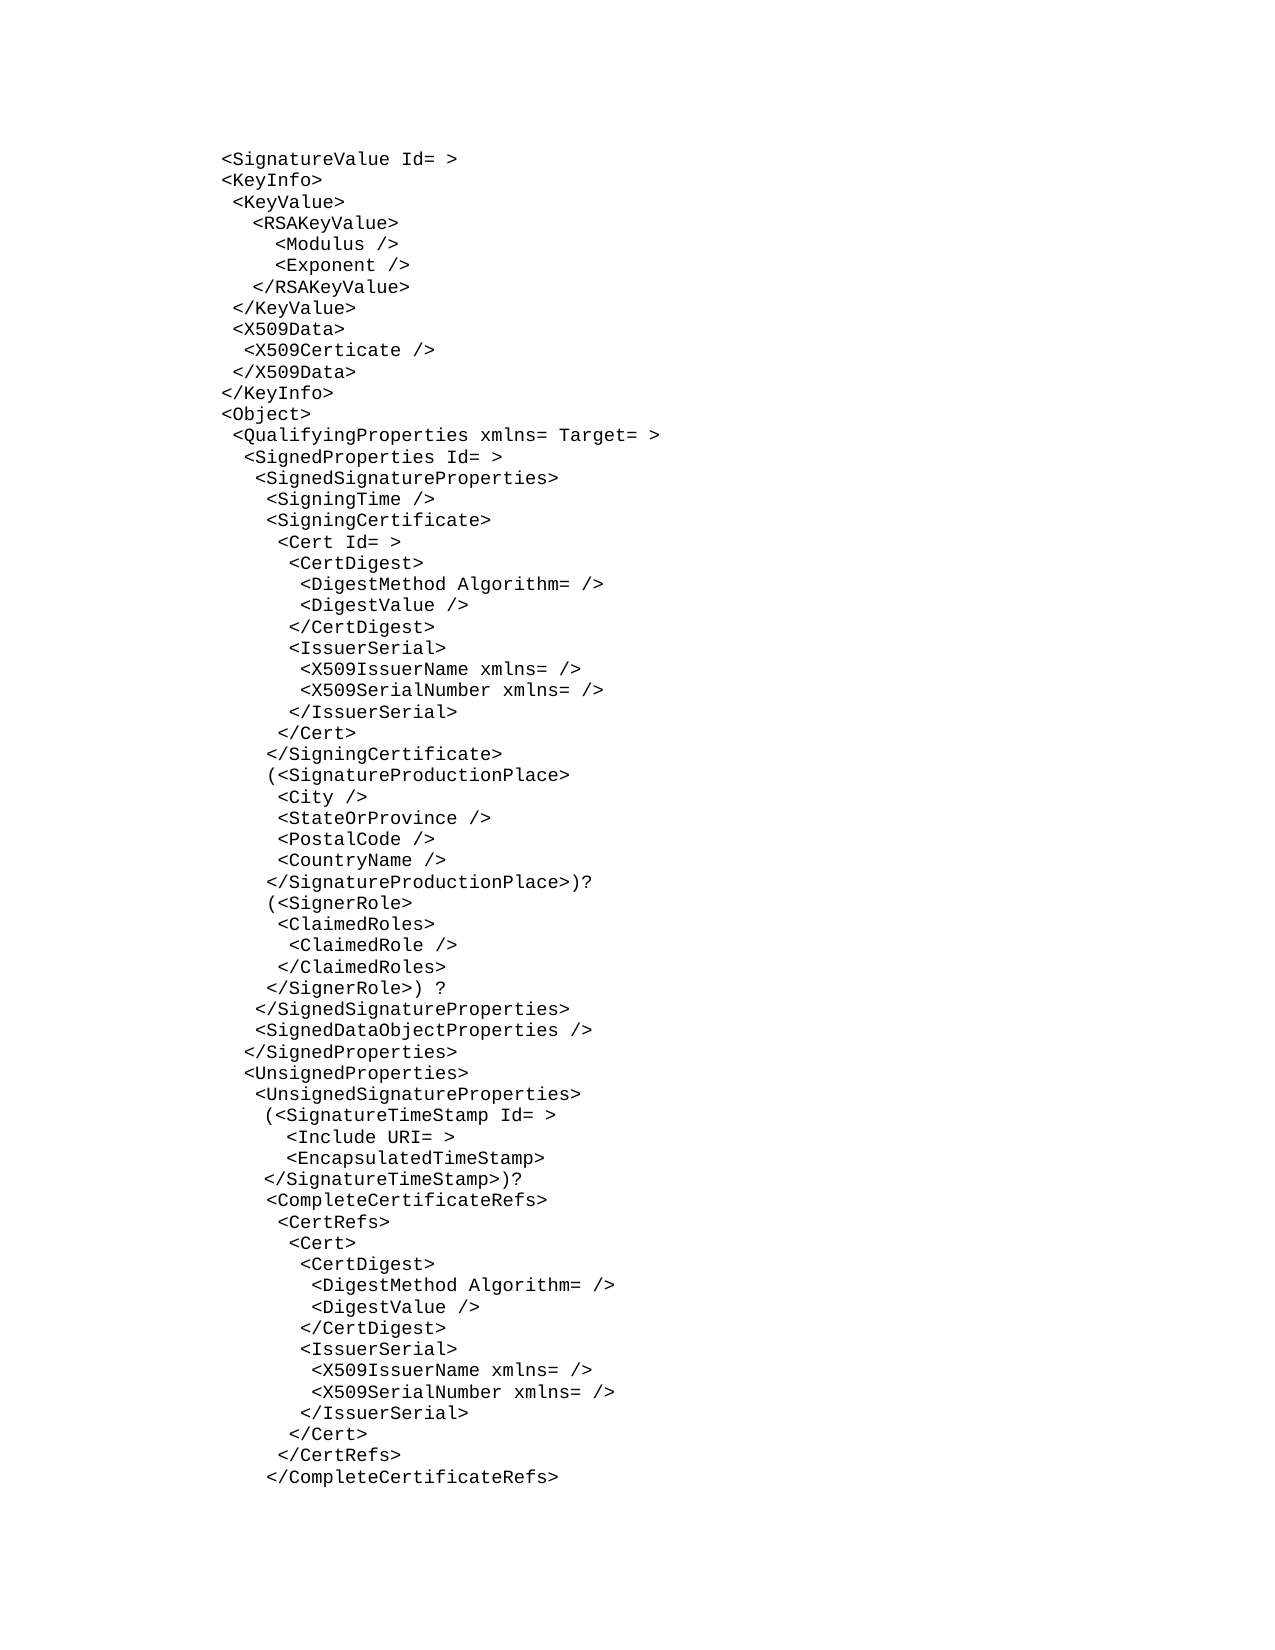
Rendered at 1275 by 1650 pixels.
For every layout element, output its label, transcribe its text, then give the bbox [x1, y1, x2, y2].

text </X509Data> [187, 362, 1087, 384]
text </SignerRole>) ? [187, 979, 1087, 1000]
text </SignatureTimeStamp>)? [187, 1170, 1087, 1191]
text <DigestValue /> [187, 1297, 1087, 1319]
text </RSAKeyValue> [187, 277, 1087, 299]
text </CompleteCertificateRefs> [187, 1467, 1087, 1489]
text <X509IssuerName xmlns= /> [187, 1361, 1087, 1382]
text </Cert> [187, 1425, 1087, 1446]
text </CertRefs> [187, 1446, 1087, 1467]
text <IssuerSerial> [187, 639, 1087, 660]
text <X509Data> [187, 320, 1087, 341]
text (<SignerRole> [187, 894, 1087, 915]
text <KeyValue> [187, 192, 1087, 214]
text <ClaimedRoles> <ClaimedRole /> </ClaimedRoles> [187, 915, 1087, 979]
text <CompleteCertificateRefs> [187, 1191, 1087, 1212]
text <Modulus /> [187, 235, 1087, 256]
text <DigestValue /> [187, 596, 1087, 617]
text </CertDigest> [187, 1319, 1087, 1340]
text <X509IssuerName xmlns= /> [187, 660, 1087, 681]
text (<SignatureTimeStamp Id= > [187, 1106, 1087, 1127]
text <UnsignedProperties> [187, 1064, 1087, 1085]
text </IssuerSerial> [187, 702, 1087, 724]
text <X509SerialNumber xmlns= /> [187, 681, 1087, 702]
text <SigningCertificate> [187, 511, 1087, 532]
text <KeyInfo> [187, 171, 1087, 192]
text <CertRefs> [187, 1212, 1087, 1234]
text <UnsignedSignatureProperties> [187, 1085, 1087, 1106]
text <EncapsulatedTimeStamp> [187, 1149, 1087, 1170]
text <Cert Id= > [187, 532, 1087, 554]
text </Cert> [187, 724, 1087, 745]
text <QualifyingProperties xmlns= Target= > [187, 426, 1087, 447]
text </SignedProperties> [187, 1042, 1087, 1064]
text </IssuerSerial> [187, 1404, 1087, 1425]
text <DigestMethod Algorithm= /> [187, 1276, 1087, 1297]
text <Include URI= > [187, 1127, 1087, 1149]
text <X509SerialNumber xmlns= /> [187, 1382, 1087, 1404]
text <SignedProperties Id= > [187, 447, 1087, 469]
text <SignatureValue Id= > [187, 150, 1087, 171]
text <SignedDataObjectProperties /> [187, 1021, 1087, 1042]
text <Exponent /> [187, 256, 1087, 277]
text <SigningTime /> [187, 490, 1087, 511]
text <CertDigest> [187, 1255, 1087, 1276]
text </KeyInfo> [187, 384, 1087, 405]
text <X509Certicate /> [187, 341, 1087, 362]
text </CertDigest> [187, 617, 1087, 639]
text <Object> [187, 405, 1087, 426]
text <SignedSignatureProperties> [187, 469, 1087, 490]
text (<SignatureProductionPlace> <City /> <StateOrProvince /> <PostalCode /> <CountryName /> </SignatureProductionPlace>)? [187, 766, 1087, 894]
text <CertDigest> [187, 554, 1087, 575]
text </SigningCertificate> [187, 745, 1087, 766]
text <IssuerSerial> [187, 1340, 1087, 1361]
text <DigestMethod Algorithm= /> [187, 575, 1087, 596]
text </SignedSignatureProperties> [187, 1000, 1087, 1021]
text <RSAKeyValue> [187, 214, 1087, 235]
text </KeyValue> [187, 299, 1087, 320]
text <Cert> [187, 1234, 1087, 1255]
